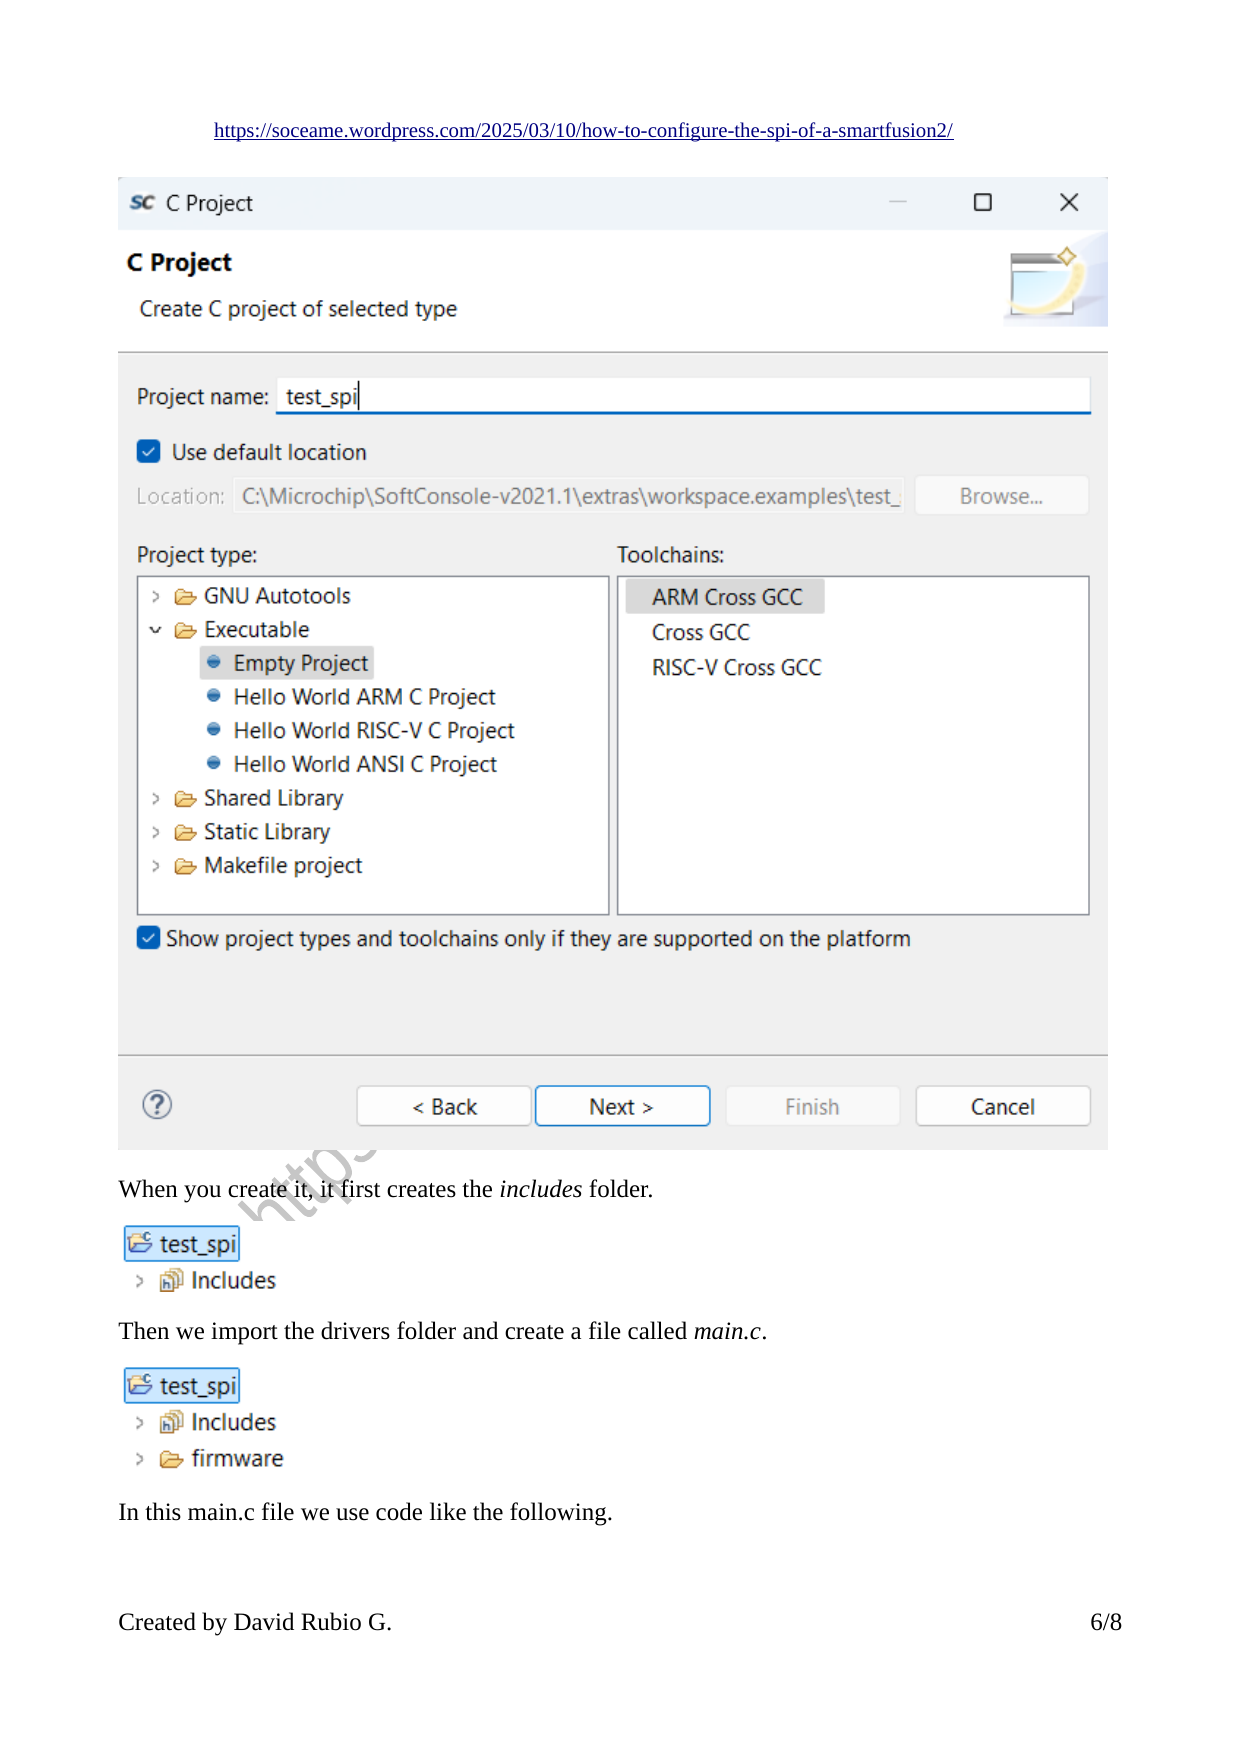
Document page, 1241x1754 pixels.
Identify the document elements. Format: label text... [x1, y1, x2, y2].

text Then we import the drivers folder and create a file called main.c. [118, 1316, 1122, 1345]
picture [118, 1363, 317, 1473]
text In this main.c file we use code like the following. [118, 1497, 1122, 1526]
text When you create it, it first creates the includes folder. [345, 1174, 1122, 1202]
picture [118, 177, 1108, 1150]
text When you create it, it first creates the includes folder. [118, 1174, 317, 1202]
picture [118, 1221, 356, 1292]
